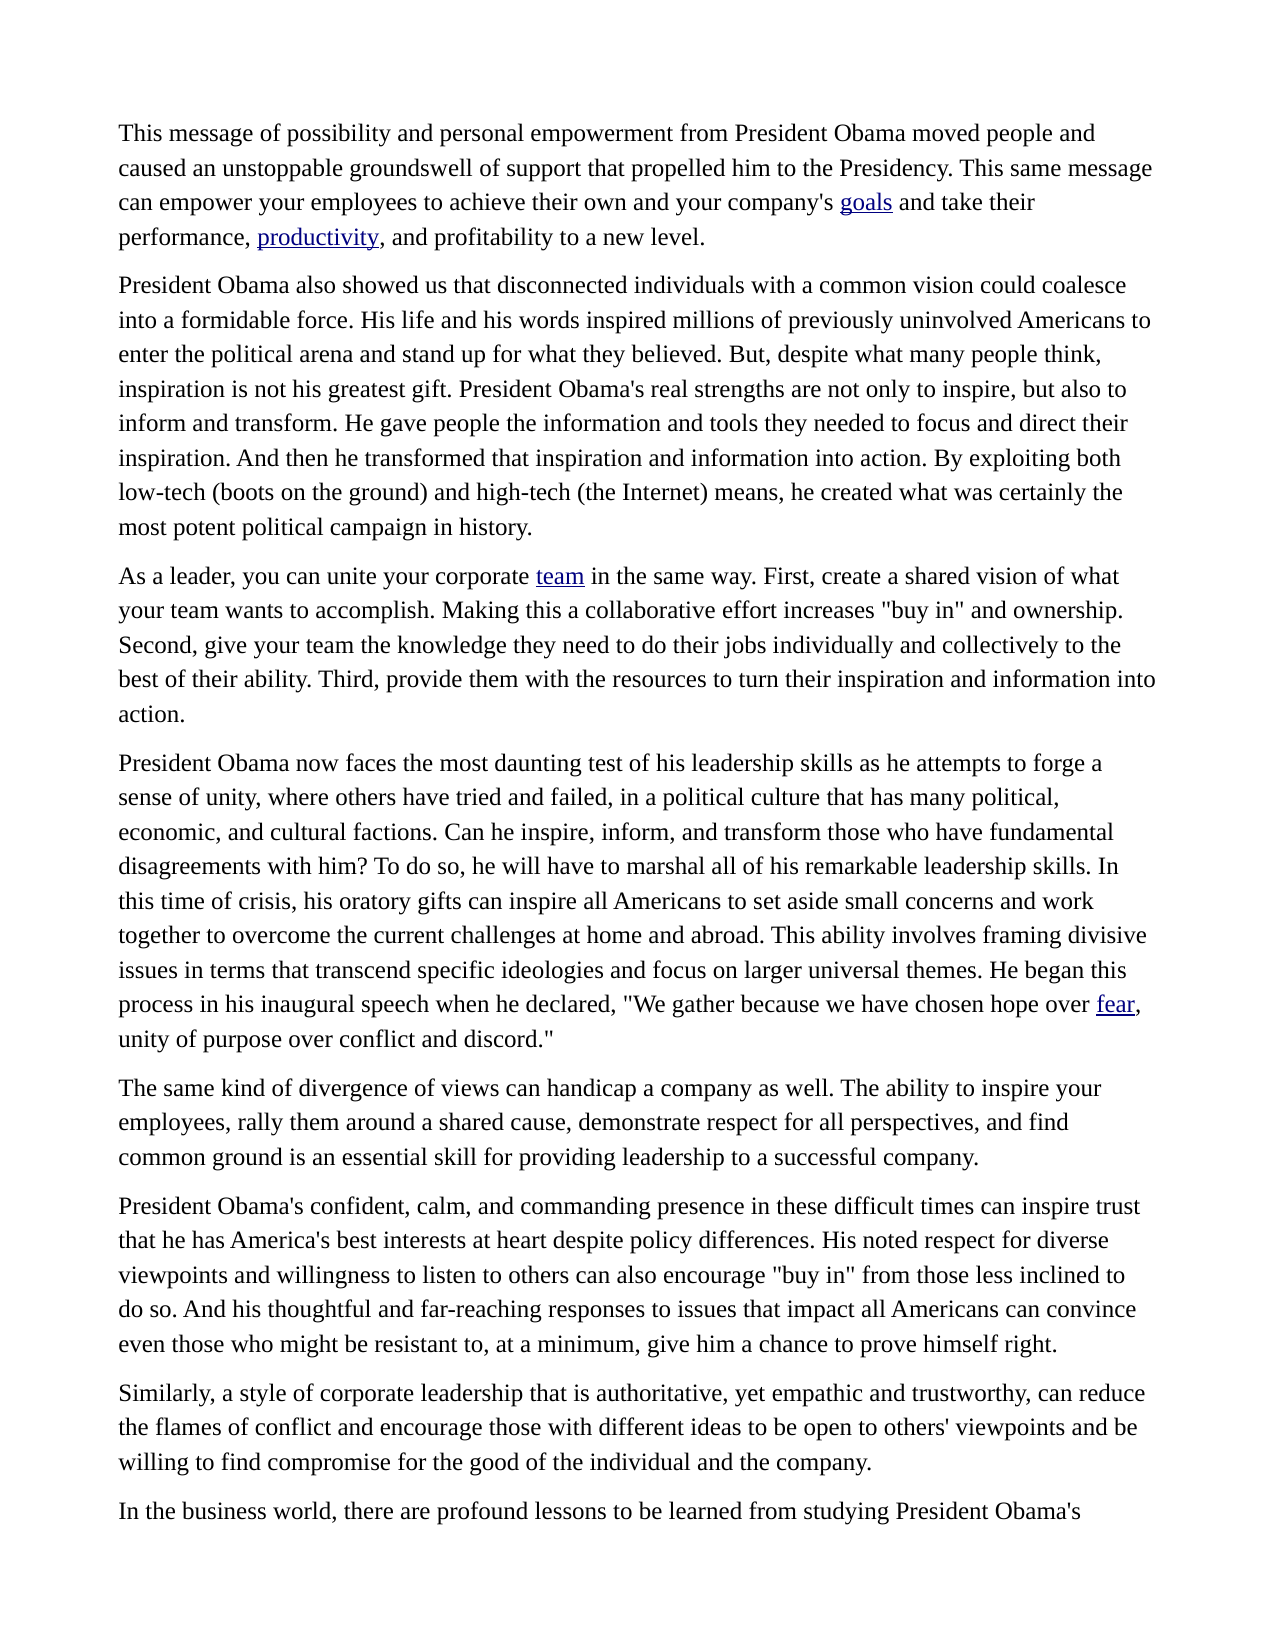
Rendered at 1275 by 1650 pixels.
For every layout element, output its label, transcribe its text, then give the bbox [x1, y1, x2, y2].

text President Obama's confident, calm, and commanding presence in these difficult times can inspire trust that he has America's best interests at heart despite policy differences. His noted respect for diverse viewpoints and willingness to listen to others can also encourage "buy in" from those less inclined to do so. And his thoughtful and far-reaching responses to issues that impact all Americans can convince even those who might be resistant to, at a minimum, give him a chance to prove himself right. [118, 1191, 1157, 1358]
text President Obama now faces the most daunting test of his leadership skills as he attempts to forge a sense of unity, where others have tried and failed, in a political culture that has many political, economic, and cultural factions. Can he inspire, inform, and transform those who have fundamental disagreements with him? To do so, he will have to marshal all of his remarkable leadership skills. In this time of crisis, his oratory gifts can inspire all Americans to set aside small concerns and work together to overcome the current challenges at home and abroad. This ability involves framing divisive issues in terms that transcend specific ideologies and focus on larger universal themes. He began this process in his inaugural speech when he declared, "We gather because we have chosen hope over fear, unity of purpose over conflict and discord." [118, 748, 1157, 1053]
text Similarly, a style of corporate leadership that is authoritative, yet empathic and trustworthy, can reduce the flames of conflict and encourage those with different ideas to be open to others' viewpoints and be willing to find compromise for the good of the individual and the company. [118, 1378, 1157, 1476]
text In the business world, there are profound lessons to be learned from studying President Obama's [118, 1496, 1157, 1525]
text President Obama also showed us that disconnected individuals with a common vision could coalesce into a formidable force. His life and his words inspired millions of previously uninvolved Americans to enter the political arena and stand up for what they believed. But, despite what many people think, inspiration is not his greatest gift. President Obama's real strengths are not only to inspire, but also to inform and transform. He gave people the information and tools they needed to focus and direct their inspiration. And then he transformed that inspiration and information into action. By exploiting both low-tech (boots on the ground) and high-tech (the Internet) means, he created what was certainly the most potent political campaign in history. [118, 271, 1157, 541]
text This message of possibility and personal empowerment from President Obama moved people and caused an unstoppable groundswell of support that propelled him to the Presidency. This same message can empower your employees to achieve their own and your company's goals and take their performance, productivity, and profitability to a new level. [118, 118, 1157, 250]
text As a leader, you can unite your corporate team in the same way. First, create a shared vision of what your team wants to accomplish. Making this a collaborative effort increases "buy in" and ownership. Second, give your team the knowledge they need to do their jobs individually and collectively to the best of their ability. Third, provide them with the resources to turn their inspiration and information into action. [118, 561, 1157, 728]
text The same kind of divergence of views can handicap a company as well. The ability to inspire your employees, rally them around a shared cause, demonstrate respect for all perspectives, and find common ground is an essential skill for providing leadership to a successful company. [118, 1073, 1157, 1171]
